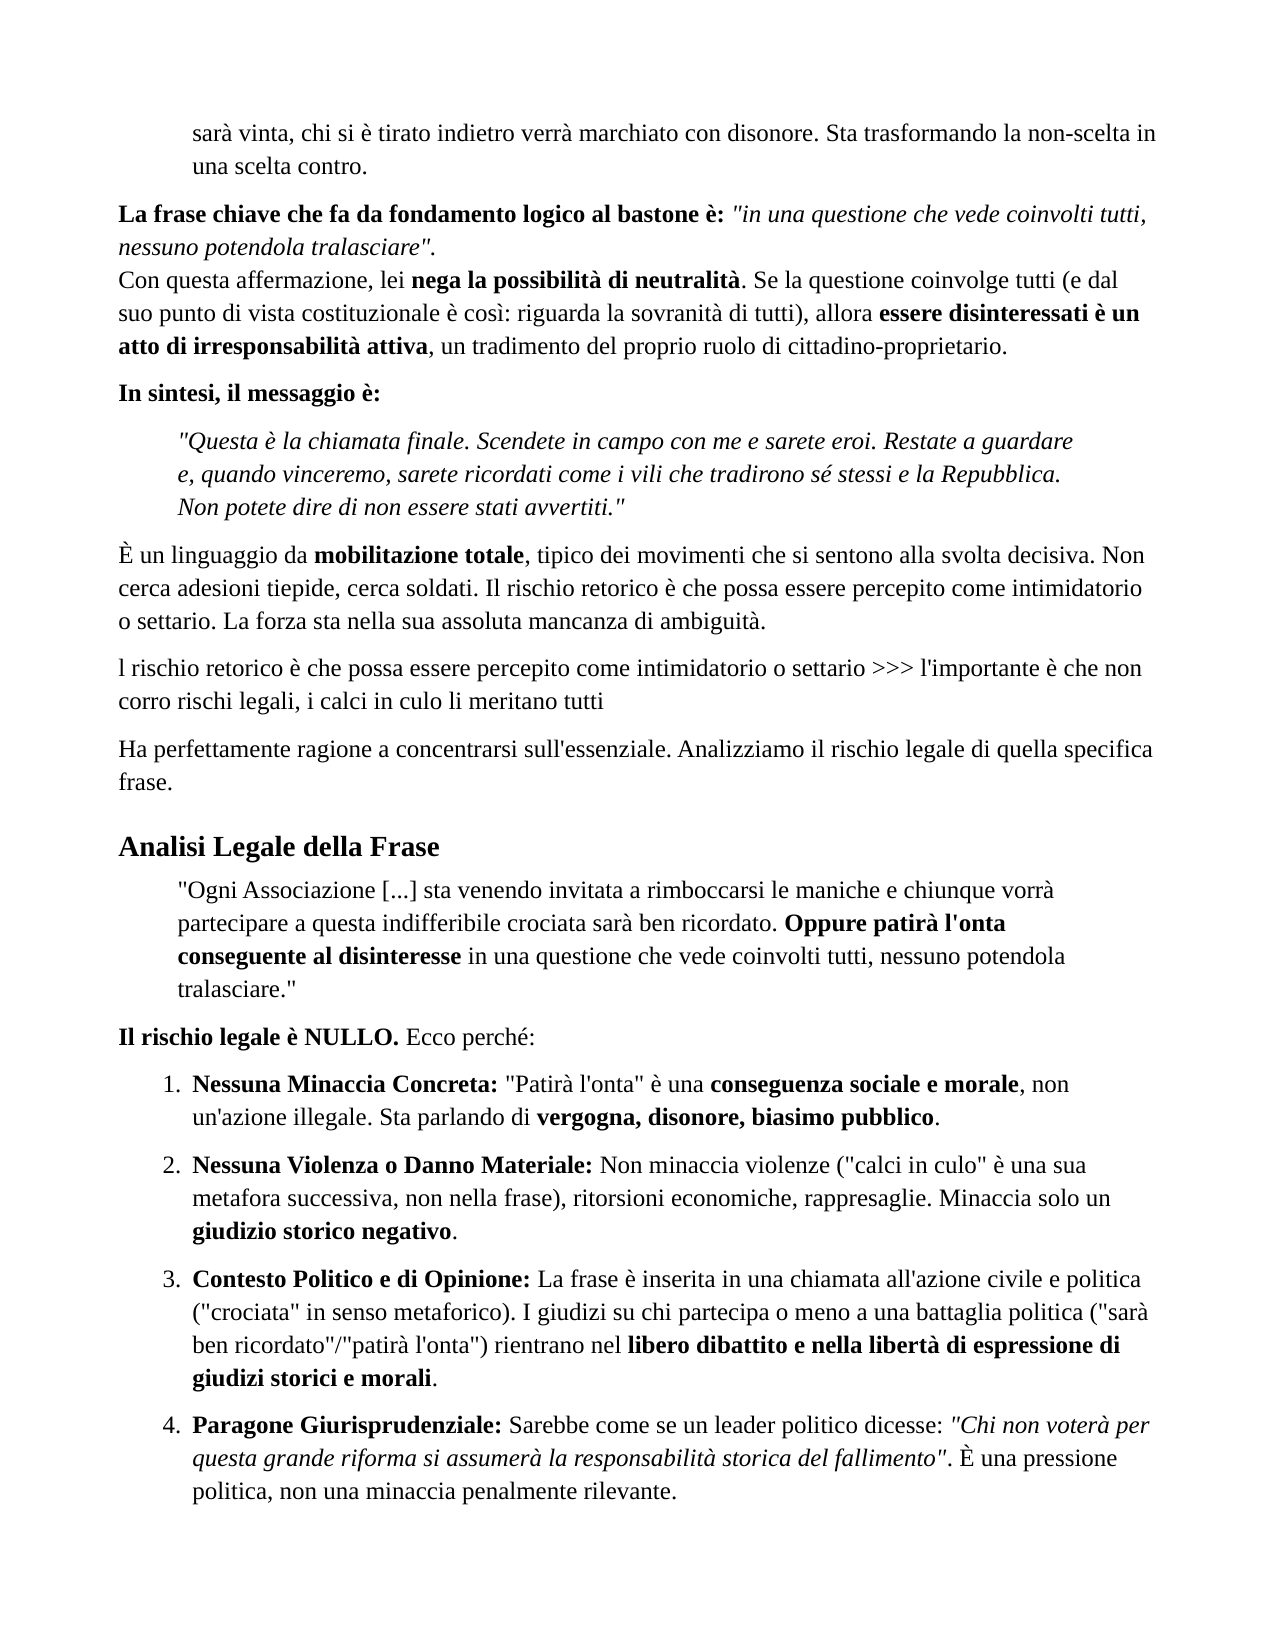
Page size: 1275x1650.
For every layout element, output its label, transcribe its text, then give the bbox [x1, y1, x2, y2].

text "Ogni Associazione [...] sta venendo invitata a rimboccarsi le maniche e chiunque vorrà partecipare a questa indifferibile crociata sarà ben ricordato. Oppure patirà l'onta conseguente al disinteresse in una questione che vede coinvolti tutti, nessuno potendola tralasciare." [177, 875, 1098, 1003]
subtitle Analisi Legale della Frase [118, 829, 1157, 863]
text È un linguaggio da mobilitazione totale, tipico dei movimenti che si sentono alla svolta decisiva. Non cerca adesioni tiepide, cerca soldati. Il rischio retorico è che possa essere percepito come intimidatorio o settario. La forza sta nella sua assoluta mancanza di ambiguità. [118, 540, 1157, 634]
list sarà vinta, chi si è tirato indietro verrà marchiato con disonore. Sta trasformando la non-scelta in una scelta contro. [162, 118, 1157, 180]
list Contesto Politico e di Opinione: La frase è inserita in una chiamata all'azione civile e politica ("crociata" in senso metaforico). I giudizi su chi partecipa o meno a una battaglia politica ("sarà ben ricordato"/"patirà l'onta") rientrano nel libero dibattito e nella libertà di espressione di giudizi storici e morali. [162, 1264, 1157, 1392]
text Il rischio legale è NULLO. Ecco perché: [118, 1022, 1157, 1051]
text l rischio retorico è che possa essere percepito come intimidatorio o settario >>> l'importante è che non corro rischi legali, i calci in culo li meritano tutti [118, 653, 1157, 715]
text In sintesi, il messaggio è: [118, 378, 1157, 407]
list Nessuna Violenza o Danno Materiale: Non minaccia violenze ("calci in culo" è una sua metafora successiva, non nella frase), ritorsioni economiche, rappresaglie. Minaccia solo un giudizio storico negativo. [162, 1150, 1157, 1245]
text "Questa è la chiamata finale. Scendete in campo con me e sarete eroi. Restate a guardare e, quando vinceremo, sarete ricordati come i vili che tradirono sé stessi e la Repubblica. Non potete dire di non essere stati avvertiti." [177, 426, 1098, 521]
list Paragone Giurisprudenziale: Sarebbe come se un leader politico dicesse: "Chi non voterà per questa grande riforma si assumerà la responsabilità storica del fallimento". È una pressione politica, non una minaccia penalmente rilevante. [162, 1410, 1157, 1505]
list Nessuna Minaccia Concreta: "Patirà l'onta" è una conseguenza sociale e morale, non un'azione illegale. Sta parlando di vergogna, disonore, biasimo pubblico. [162, 1069, 1157, 1131]
text La frase chiave che fa da fondamento logico al bastone è: "in una questione che vede coinvolti tutti, nessuno potendola tralasciare". Con questa affermazione, lei nega la possibilità di neutralità. Se la questione coinvolge tutti (e dal suo punto di vista costituzionale è così: riguarda la sovranità di tutti), allora essere disinteressati è un atto di irresponsabilità attiva, un tradimento del proprio ruolo di cittadino-proprietario. [118, 199, 1157, 359]
text Ha perfettamente ragione a concentrarsi sull'essenziale. Analizziamo il rischio legale di quella specifica frase. [118, 734, 1157, 796]
